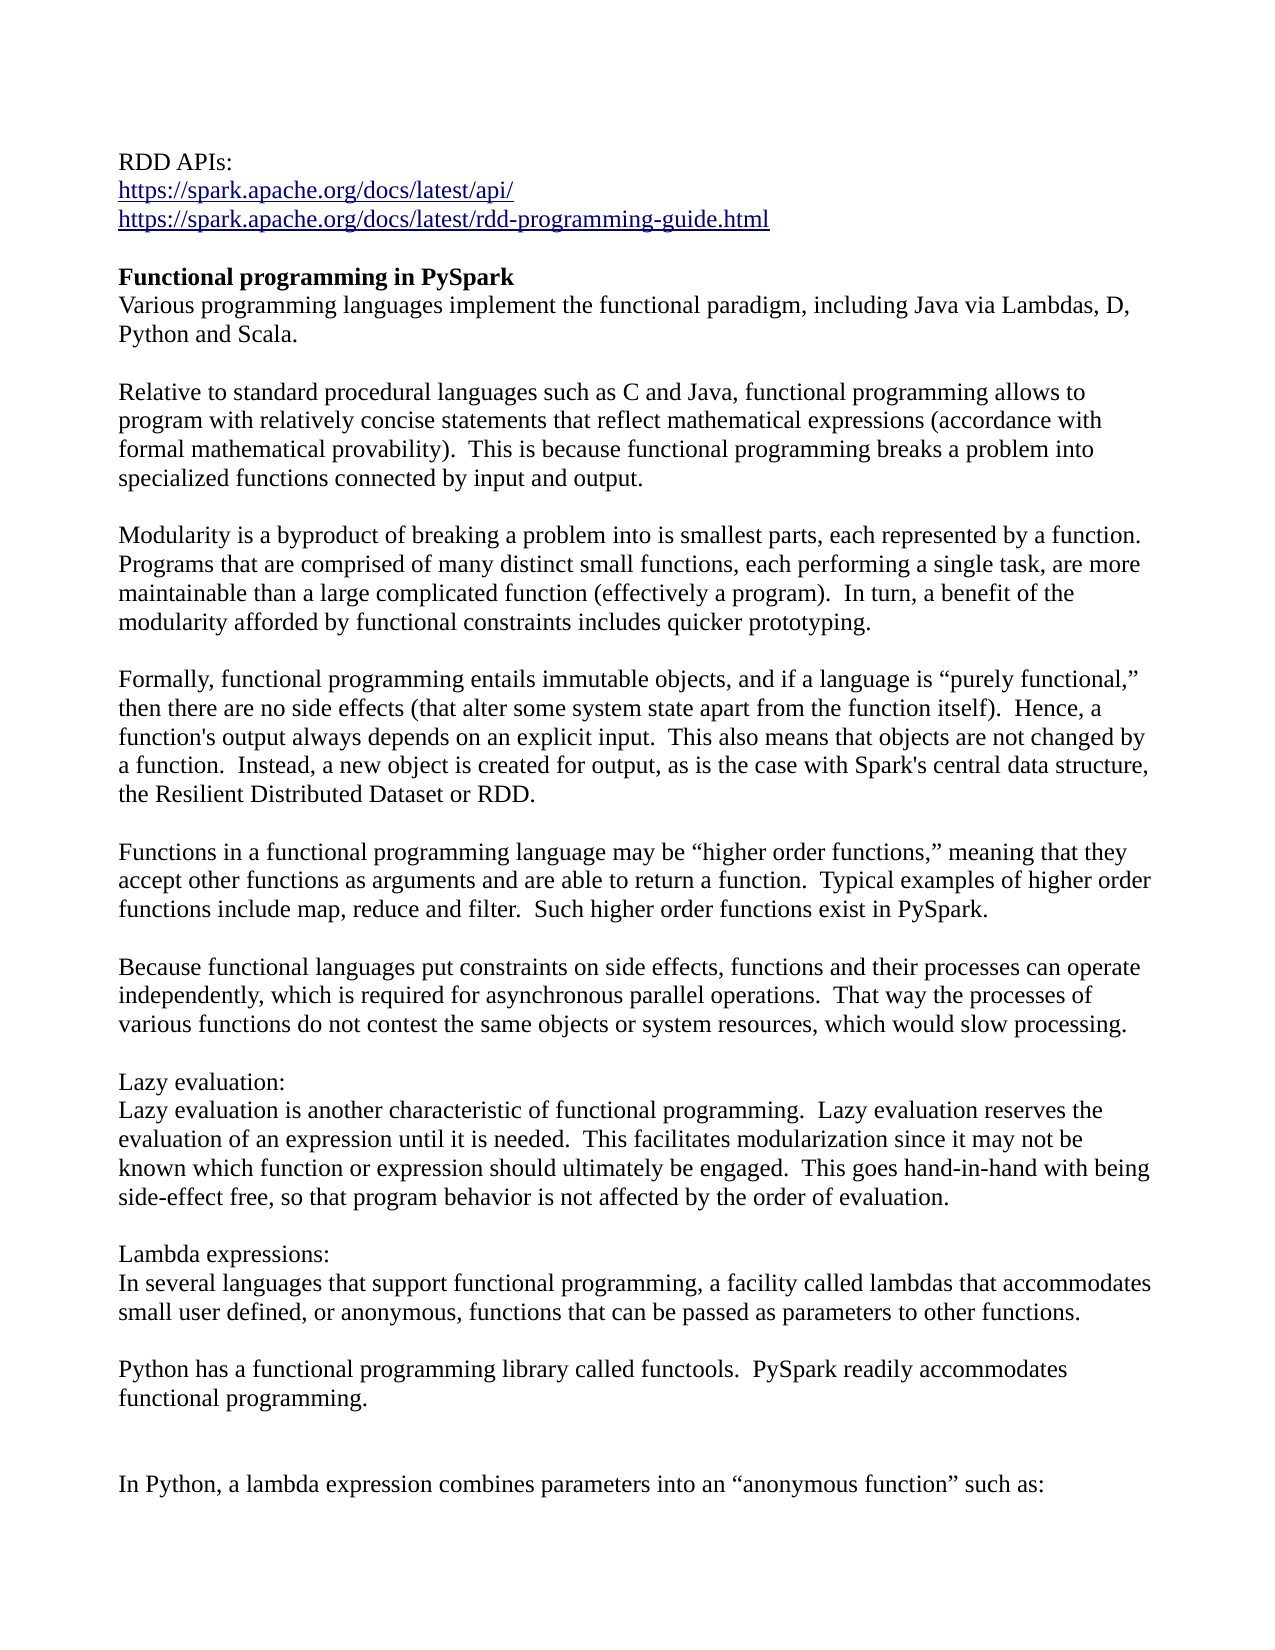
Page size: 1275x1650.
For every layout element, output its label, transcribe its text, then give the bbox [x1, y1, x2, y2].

text Functional programming in PySpark [118, 262, 1157, 291]
text In Python, a lambda expression combines parameters into an “anonymous function” such as: [118, 1469, 1157, 1498]
text Various programming languages implement the functional paradigm, including Java via Lambdas, D, Python and Scala. [118, 291, 1157, 348]
text Because functional languages put constraints on side effects, functions and their processes can operate independently, which is required for asynchronous parallel operations. That way the processes of various functions do not contest the same objects or system resources, which would slow processing. [118, 952, 1157, 1038]
text Python has a functional programming library called functools. PySpark readily accommodates functional programming. [118, 1354, 1157, 1412]
text RDD APIs: [118, 147, 1157, 176]
text Relative to standard procedural languages such as C and Java, functional programming allows to program with relatively concise statements that reflect mathematical expressions (accordance with formal mathematical provability). This is because functional programming breaks a problem into specialized functions connected by input and output. [118, 377, 1157, 492]
text Lazy evaluation: [118, 1067, 1157, 1096]
text Modularity is a byproduct of breaking a problem into is smallest parts, each represented by a function. Programs that are comprised of many distinct small functions, each performing a single task, are more maintainable than a large complicated function (effectively a program). In turn, a benefit of the modularity afforded by functional constraints includes quicker prototyping. [118, 521, 1157, 636]
text Lazy evaluation is another characteristic of functional programming. Lazy evaluation reserves the evaluation of an expression until it is needed. This facilitates modularization since it may not be known which function or expression should ultimately be engaged. This goes hand-in-hand with being side-effect free, so that program behavior is not affected by the order of evaluation. [118, 1096, 1157, 1211]
text https://spark.apache.org/docs/latest/api/ [118, 176, 1157, 204]
text Functions in a functional programming language may be “higher order functions,” meaning that they accept other functions as arguments and are able to return a function. Typical examples of higher order functions include map, reduce and filter. Such higher order functions exist in PySpark. [118, 837, 1157, 923]
text Formally, functional programming entails immutable objects, and if a language is “purely functional,” then there are no side effects (that alter some system state apart from the function itself). Hence, a function's output always depends on an explicit input. This also means that objects are not changed by a function. Instead, a new object is created for output, as is the case with Spark's central data structure, the Resilient Distributed Dataset or RDD. [118, 664, 1157, 808]
text https://spark.apache.org/docs/latest/rdd-programming-guide.html [118, 204, 1157, 233]
text In several languages that support functional programming, a facility called lambdas that accommodates small user defined, or anonymous, functions that can be passed as parameters to other functions. [118, 1268, 1157, 1326]
text Lambda expressions: [118, 1239, 1157, 1268]
